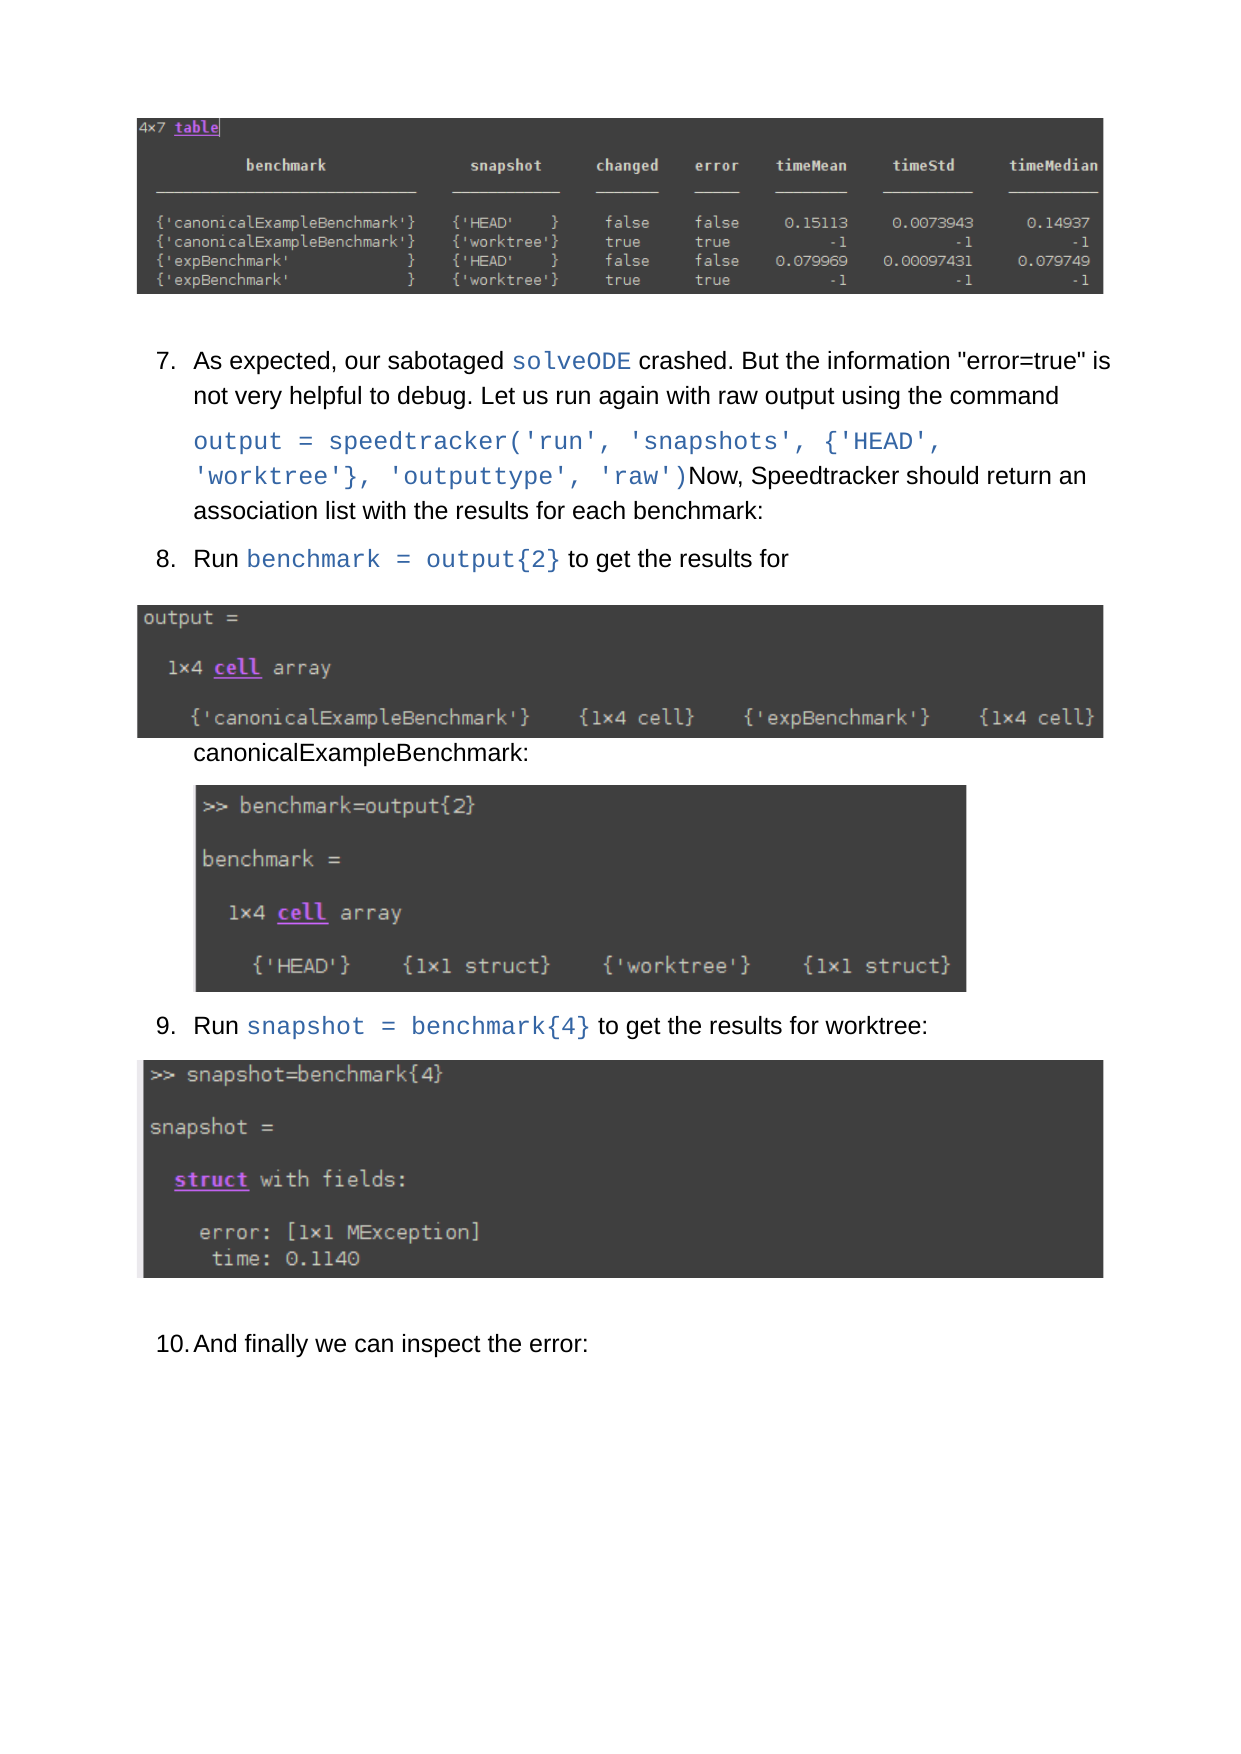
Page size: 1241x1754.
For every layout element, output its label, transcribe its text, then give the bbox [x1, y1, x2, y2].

list output = speedtracker('run', 'snapshots', {'HEAD', 'worktree'}, 'outputtype', 'raw')Now, Speedtracker should return an association list with the results for each benchmark: [156, 428, 1122, 525]
list As expected, our sabotaged solveODE crashed. But the information "error=true" is not very helpful to debug. Let us run again with raw output using the command [156, 346, 1122, 410]
list And finally we can inspect the error: [156, 1329, 1122, 1358]
picture [136, 605, 1104, 738]
picture [193, 785, 967, 992]
picture [136, 118, 1104, 294]
list Run benchmark = output{2} to get the results for canonicalExampleBenchmark: [156, 544, 1122, 767]
list Run snapshot = benchmark{4} to get the results for worktree: [156, 1011, 1122, 1042]
picture [136, 1060, 1104, 1278]
